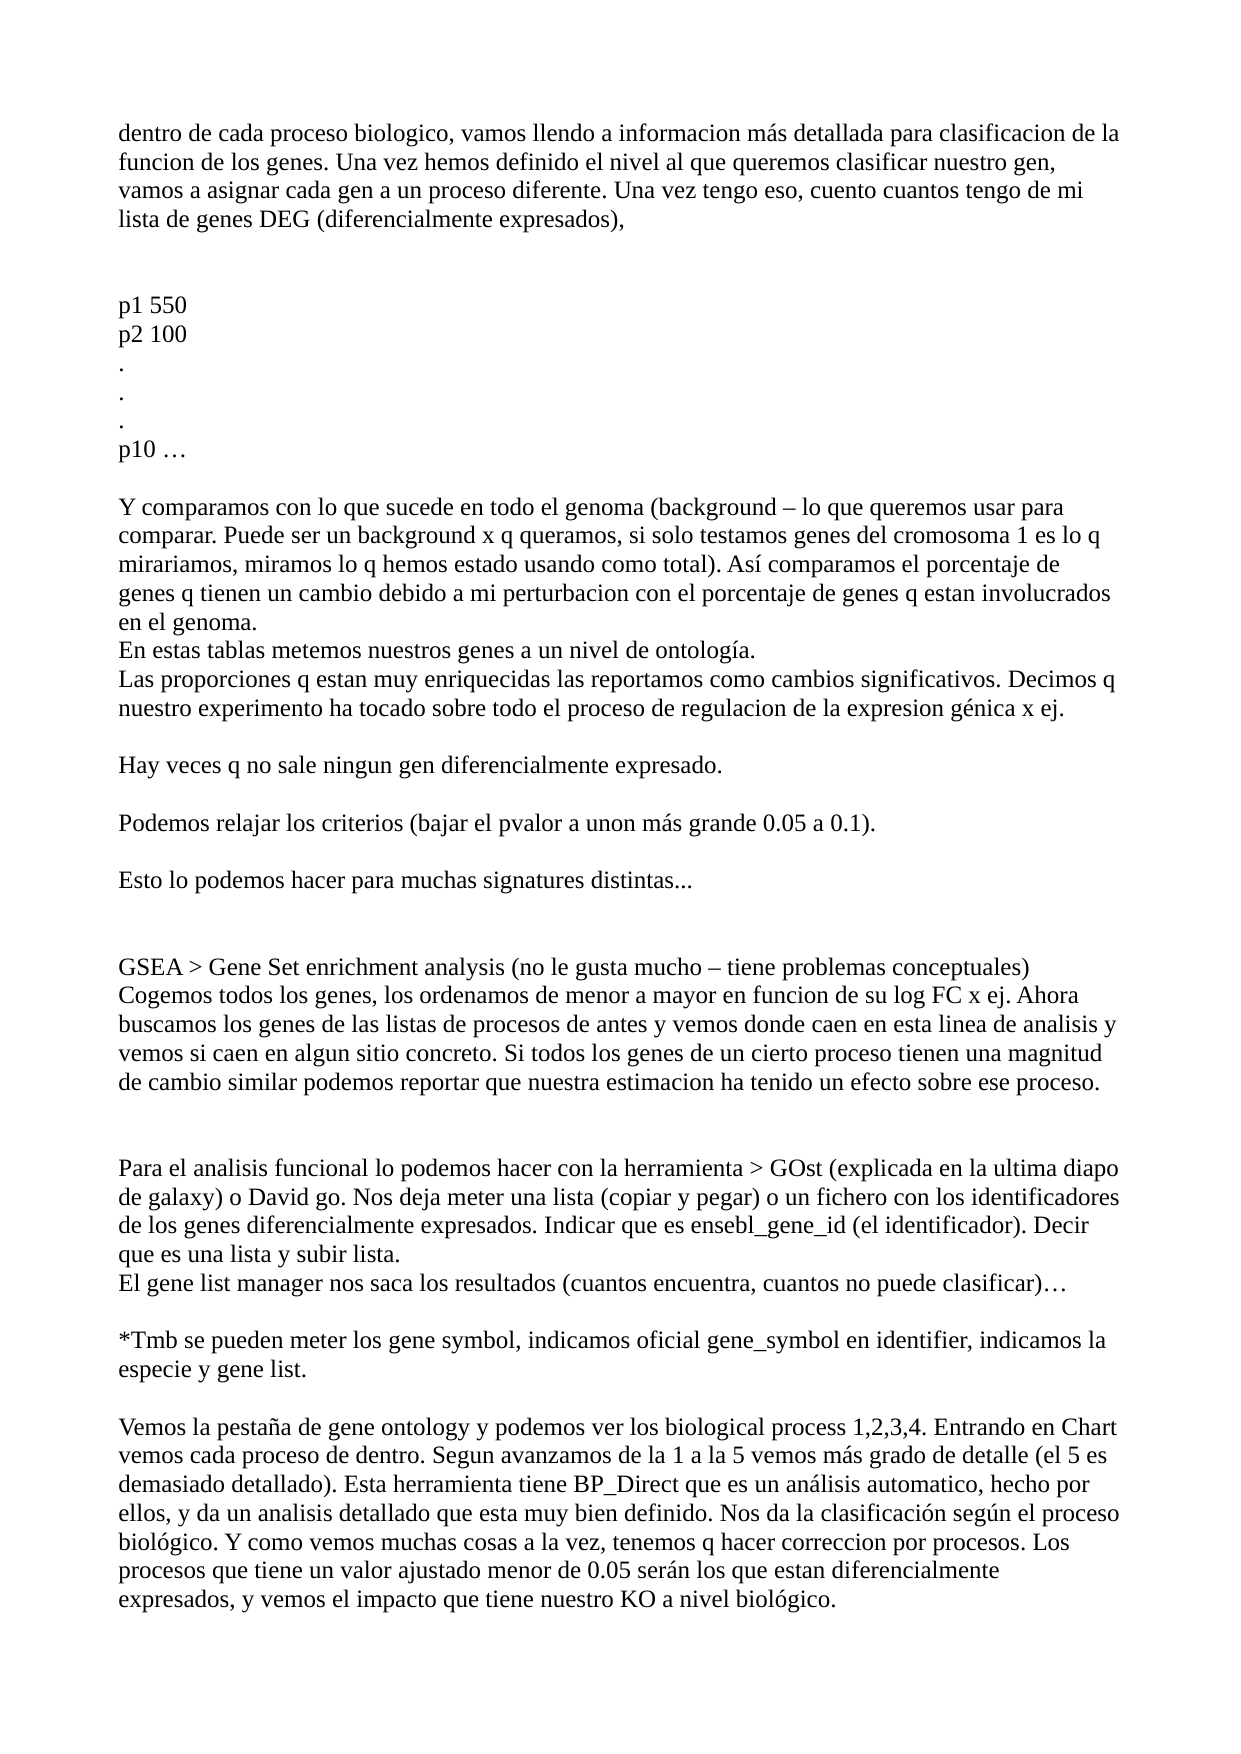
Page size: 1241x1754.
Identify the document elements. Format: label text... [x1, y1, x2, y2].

text dentro de cada proceso biologico, vamos llendo a informacion más detallada para clasificacion de la funcion de los genes. Una vez hemos definido el nivel al que queremos clasificar nuestro gen, vamos a asignar cada gen a un proceso diferente. Una vez tengo eso, cuento cuantos tengo de mi lista de genes DEG (diferencialmente expresados), [118, 118, 1122, 233]
text Y comparamos con lo que sucede en todo el genoma (background – lo que queremos usar para comparar. Puede ser un background x q queramos, si solo testamos genes del cromosoma 1 es lo q mirariamos, miramos lo q hemos estado usando como total). Así comparamos el porcentaje de genes q tienen un cambio debido a mi perturbacion con el porcentaje de genes q estan involucrados en el genoma. [118, 492, 1122, 636]
text p1 550 [118, 291, 1122, 319]
text Las proporciones q estan muy enriquecidas las reportamos como cambios significativos. Decimos q nuestro experimento ha tocado sobre todo el proceso de regulacion de la expresion génica x ej. [118, 664, 1122, 722]
text Vemos la pestaña de gene ontology y podemos ver los biological process 1,2,3,4. Entrando en Chart vemos cada proceso de dentro. Segun avanzamos de la 1 a la 5 vemos más grado de detalle (el 5 es demasiado detallado). Esta herramienta tiene BP_Direct que es un análisis automatico, hecho por ellos, y da un analisis detallado que esta muy bien definido. Nos da la clasificación según el proceso biológico. Y como vemos muchas cosas a la vez, tenemos q hacer correccion por procesos. Los procesos que tiene un valor ajustado menor de 0.05 serán los que estan diferencialmente expresados, y vemos el impacto que tiene nuestro KO a nivel biológico. [118, 1412, 1122, 1613]
text En estas tablas metemos nuestros genes a un nivel de ontología. [118, 636, 1122, 664]
text p10 … [118, 434, 1122, 463]
text *Tmb se pueden meter los gene symbol, indicamos oficial gene_symbol en identifier, indicamos la especie y gene list. [118, 1326, 1122, 1383]
text El gene list manager nos saca los resultados (cuantos encuentra, cuantos no puede clasificar)… [118, 1268, 1122, 1297]
text . [118, 348, 1122, 377]
text Esto lo podemos hacer para muchas signatures distintas... [118, 866, 1122, 894]
text Podemos relajar los criterios (bajar el pvalor a unon más grande 0.05 a 0.1). [118, 808, 1122, 837]
text Hay veces q no sale ningun gen diferencialmente expresado. [118, 751, 1122, 779]
text . [118, 406, 1122, 434]
text Cogemos todos los genes, los ordenamos de menor a mayor en funcion de su log FC x ej. Ahora buscamos los genes de las listas de procesos de antes y vemos donde caen en esta linea de analisis y vemos si caen en algun sitio concreto. Si todos los genes de un cierto proceso tienen una magnitud de cambio similar podemos reportar que nuestra estimacion ha tenido un efecto sobre ese proceso. [118, 981, 1122, 1096]
text GSEA > Gene Set enrichment analysis (no le gusta mucho – tiene problemas conceptuales) [118, 952, 1122, 981]
text Para el analisis funcional lo podemos hacer con la herramienta > GOst (explicada en la ultima diapo de galaxy) o David go. Nos deja meter una lista (copiar y pegar) o un fichero con los identificadores de los genes diferencialmente expresados. Indicar que es ensebl_gene_id (el identificador). Decir que es una lista y subir lista. [118, 1153, 1122, 1268]
text p2 100 [118, 319, 1122, 348]
text . [118, 377, 1122, 406]
